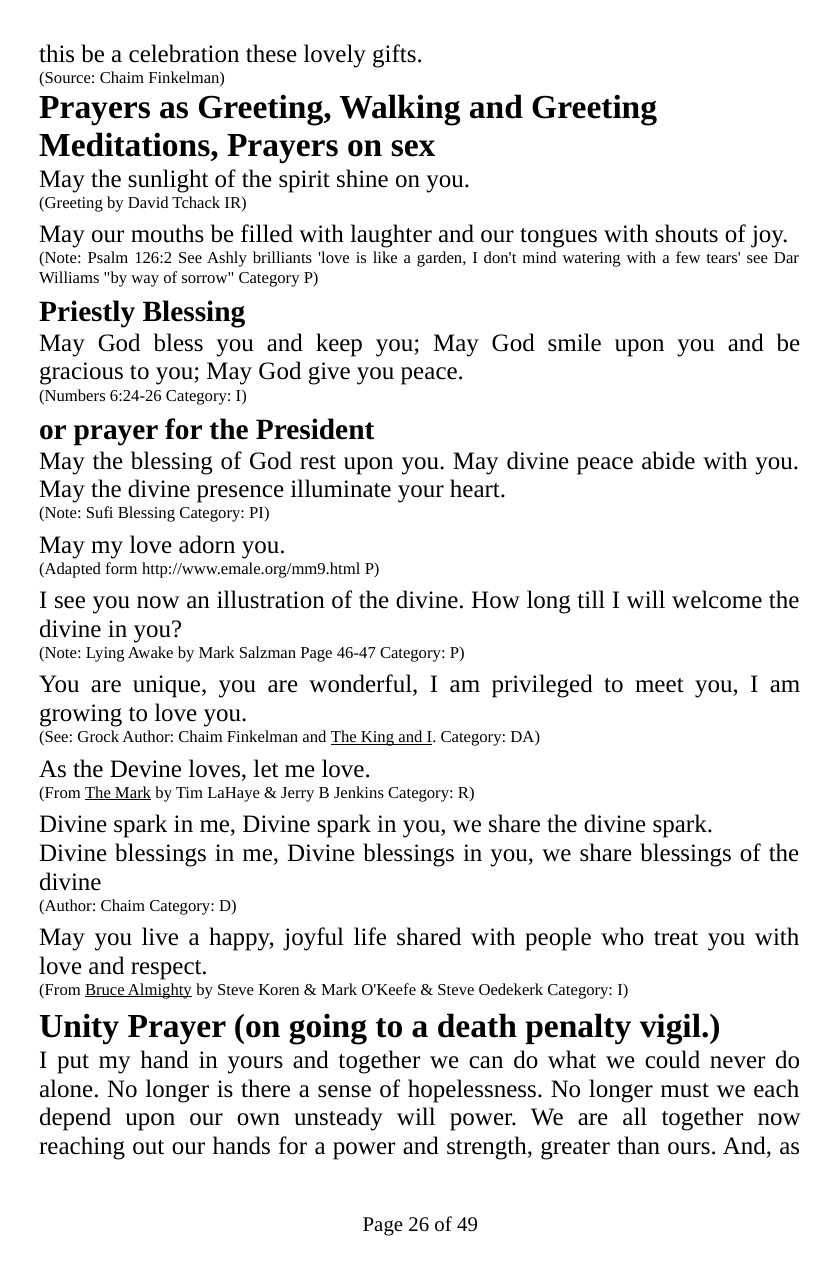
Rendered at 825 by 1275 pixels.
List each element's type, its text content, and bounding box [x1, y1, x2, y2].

text (Note: Psalm 126:2 See Ashly brilliants 'love is like a garden, I don't mind watering with a few tears' see Dar Williams "by way of sorrow" Category P) [39, 248, 801, 287]
text As the Devine loves, let me love. [39, 754, 801, 782]
subtitle or prayer for the President [39, 412, 801, 446]
text (See: Grock Author: Chaim Finkelman and The King and I. Category: DA) [39, 727, 801, 746]
text (From The Mark by Tim LaHaye & Jerry B Jenkins Category: R) [39, 782, 801, 802]
text (Author: Chaim Category: D) [39, 895, 801, 914]
text this be a celebration these lovely gifts. [39, 39, 801, 68]
text I see you now an illustration of the divine. How long till I will welcome the divine in you? [39, 585, 801, 643]
text Divine blessings in me, Divine blessings in you, we share blessings of the divine [39, 838, 801, 895]
text I put my hand in yours and together we can do what we could never do alone. No longer is there a sense of hopelessness. No longer must we each depend upon our own unsteady will power. We are all together now reaching out our hands for a power and strength, greater than ours. And, as [39, 1045, 801, 1160]
text May our mouths be filled with laughter and our tongues with shouts of joy. [39, 219, 801, 248]
text May the blessing of God rest upon you. May divine peace abide with you. May the divine presence illuminate your heart. [39, 446, 801, 503]
text (Greeting by David Tchack IR) [39, 193, 801, 212]
text May my love adorn you. [39, 530, 801, 559]
text (Note: Lying Awake by Mark Salzman Page 46-47 Category: P) [39, 643, 801, 662]
text (Note: Sufi Blessing Category: PI) [39, 503, 801, 522]
text May God bless you and keep you; May God smile upon you and be gracious to you; May God give you peace. [39, 328, 801, 385]
text (Adapted form http://www.emale.org/mm9.html P) [39, 559, 801, 578]
subtitle Prayers as Greeting, Walking and Greeting Meditations, Prayers on sex [39, 87, 801, 164]
text You are unique, you are wonderful, I am privileged to meet you, I am growing to love you. [39, 669, 801, 727]
text May you live a happy, joyful life shared with people who treat you with love and respect. [39, 922, 801, 979]
text (Numbers 6:24-26 Category: I) [39, 385, 801, 404]
subtitle Unity Prayer (on going to a death penalty vigil.) [39, 1006, 801, 1045]
text May the sunlight of the spirit shine on you. [39, 164, 801, 193]
text (From Bruce Almighty by Steve Koren & Mark O'Keefe & Steve Oedekerk Category: I) [39, 979, 801, 999]
text (Source: Chaim Finkelman) [39, 68, 801, 87]
text Divine spark in me, Divine spark in you, we share the divine spark. [39, 809, 801, 838]
subtitle Priestly Blessing [39, 294, 801, 328]
